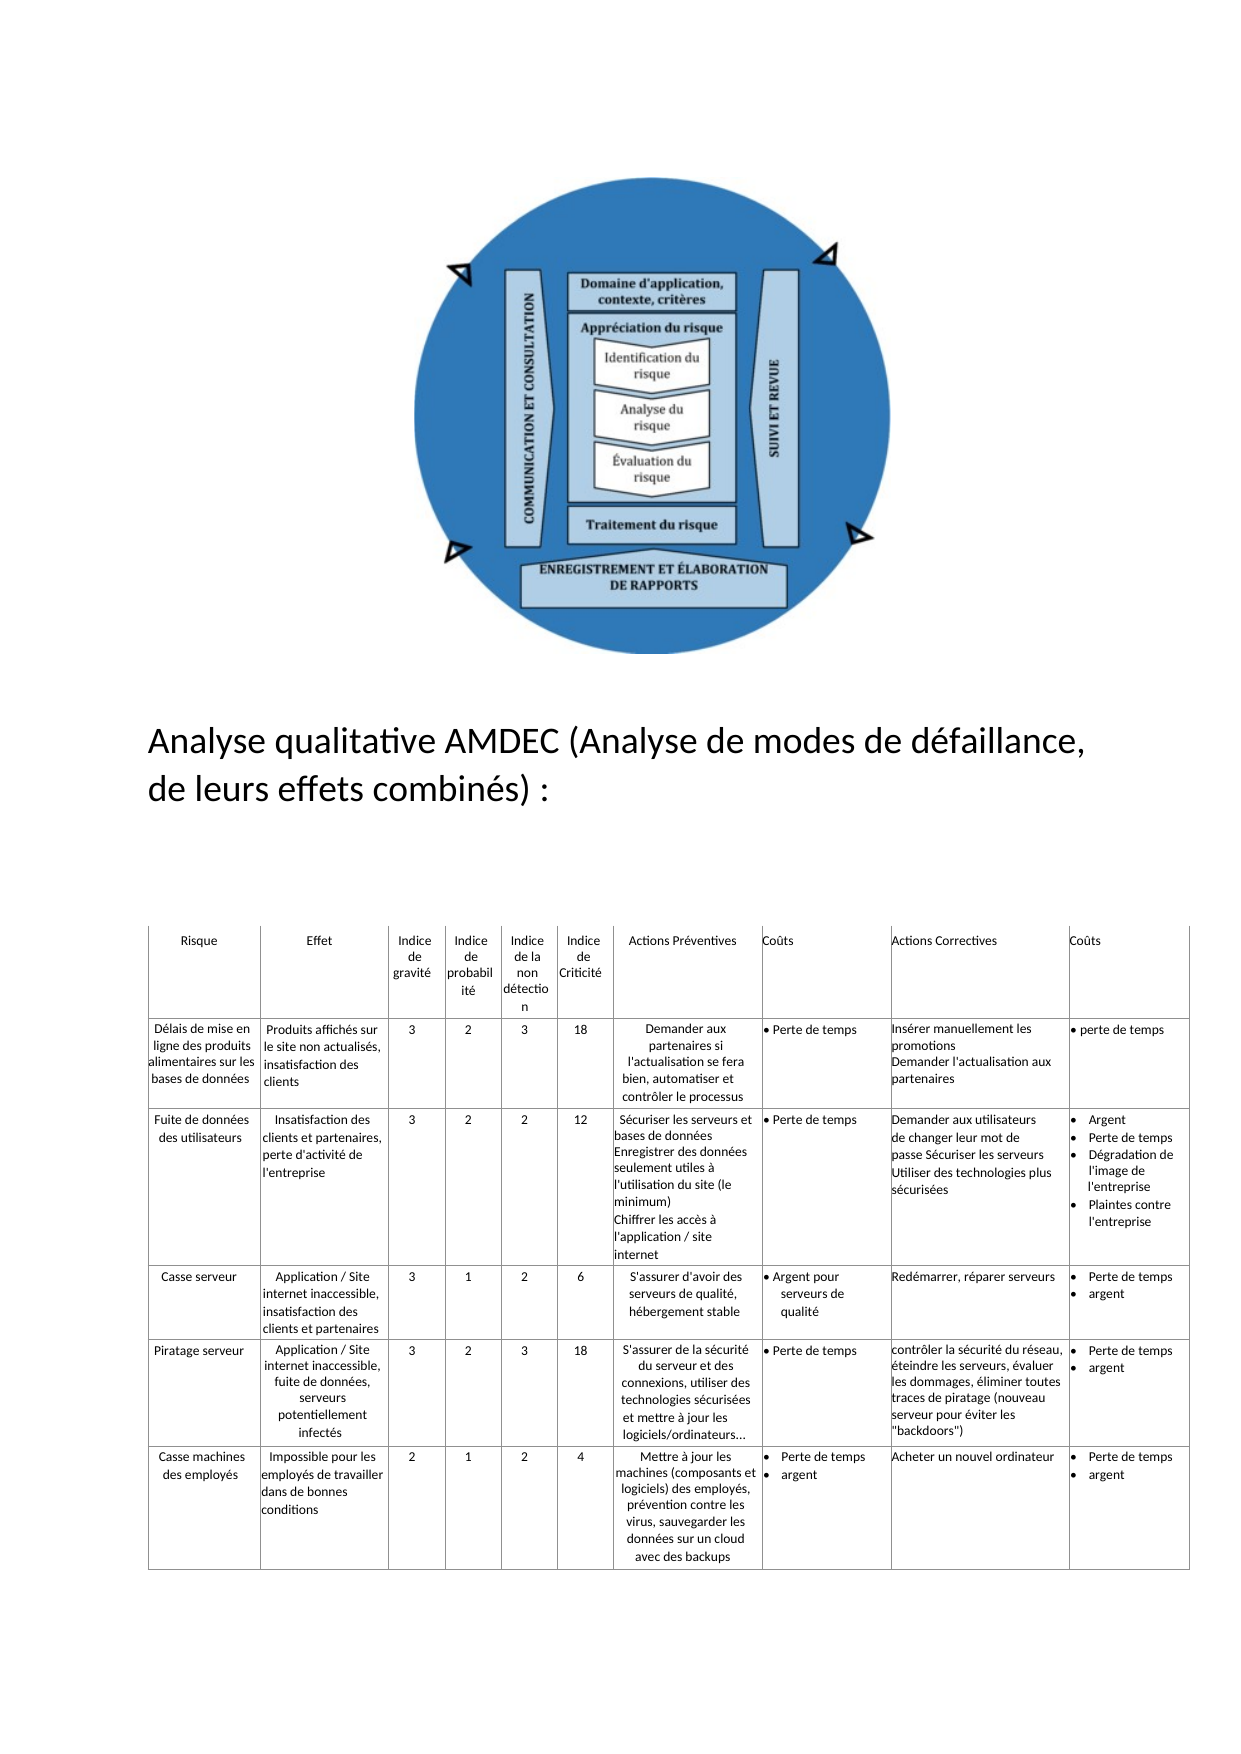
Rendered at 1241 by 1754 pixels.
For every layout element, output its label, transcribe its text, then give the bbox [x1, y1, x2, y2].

table_cell • perte de temps [1070, 1019, 1189, 1108]
table_cell Produits affichés sur le site non actualisés, insatisfaction des clients [261, 1019, 388, 1108]
table_cell Acheter un nouvel ordinateur [892, 1447, 1069, 1569]
table_cell 2 [502, 1266, 557, 1339]
table_cell Délais de mise en ligne des produits alimentaires sur les bases de données [149, 1019, 260, 1108]
table_cell Mettre à jour les machines (composants et logiciels) des employés, prévention contre les virus, sauvegarder les données sur un cloud avec des backups [614, 1447, 762, 1569]
table_cell 1 [446, 1266, 501, 1339]
table_cell Casse serveur [149, 1266, 260, 1339]
table_cell Demander aux partenaires si l'actualisation se fera bien, automatiser et contrôler le processus [614, 1019, 762, 1108]
table_header Coûts [763, 930, 891, 1018]
table_cell 1 [446, 1447, 501, 1569]
table_cell Application / Site internet inaccessible, fuite de données, serveurs potentiellement infectés [261, 1340, 388, 1446]
table_header Indice de Criticité [558, 930, 613, 1018]
table_cell Argent Perte de temps Dégradation de l'image de l'entreprise Plaintes contre l'entreprise [1070, 1109, 1189, 1265]
table_cell 2 [446, 1340, 501, 1446]
table_cell 3 [502, 1019, 557, 1108]
table_header Risque [149, 930, 260, 1018]
table_cell Insérer manuellement les promotions Demander l'actualisation aux partenaires [892, 1019, 1069, 1108]
table_cell 2 [502, 1109, 557, 1265]
table_cell S'assurer de la sécurité du serveur et des connexions, utiliser des technologies sécurisées et mettre à jour les logiciels/ordinateurs... [614, 1340, 762, 1446]
table_cell • Perte de temps [763, 1109, 891, 1265]
table_cell 3 [389, 1340, 445, 1446]
table_cell 4 [558, 1447, 613, 1569]
table_cell contrôler la sécurité du réseau, éteindre les serveurs, évaluer les dommages, éliminer toutes traces de piratage (nouveau serveur pour éviter les "backdoors") [892, 1340, 1069, 1446]
table_cell 3 [502, 1340, 557, 1446]
table_cell 2 [389, 1447, 445, 1569]
table_cell Demander aux utilisateurs de changer leur mot de passe Sécuriser les serveurs Utiliser des technologies plus sécurisées [892, 1109, 1069, 1265]
table_cell 3 [389, 1019, 445, 1108]
table_cell S'assurer d'avoir des serveurs de qualité, hébergement stable [614, 1266, 762, 1339]
table_cell • Perte de temps [763, 1019, 891, 1108]
table_header Indice de gravité [389, 930, 445, 1018]
table_cell Casse machines des employés [149, 1447, 260, 1569]
table_cell 12 [558, 1109, 613, 1265]
table_cell 6 [558, 1266, 613, 1339]
table_cell Perte de temps argent [1070, 1340, 1189, 1446]
table_header Actions Correctives [892, 930, 1069, 1018]
table_cell Redémarrer, réparer serveurs [892, 1266, 1069, 1339]
table_cell 2 [446, 1019, 501, 1108]
table_cell Perte de temps argent [1070, 1266, 1189, 1339]
table_header Coûts [1070, 930, 1189, 1018]
table_cell Impossible pour les employés de travailler dans de bonnes conditions [261, 1447, 388, 1569]
table_header Actions Préventives [614, 930, 762, 1018]
table_cell • Argent pour serveurs de qualité [763, 1266, 891, 1339]
table_cell Fuite de données des utilisateurs [149, 1109, 260, 1265]
table_cell 3 [389, 1109, 445, 1265]
table_cell Application / Site internet inaccessible, insatisfaction des clients et partenaires [261, 1266, 388, 1339]
table_cell 2 [446, 1109, 501, 1265]
table_cell 2 [502, 1447, 557, 1569]
table_header Effet [261, 930, 388, 1018]
table_cell Piratage serveur [149, 1340, 260, 1446]
table_cell 3 [389, 1266, 445, 1339]
table_cell Perte de temps argent [763, 1447, 891, 1569]
table_cell Insatisfaction des clients et partenaires, perte d'activité de l'entreprise [261, 1109, 388, 1265]
table_cell 18 [558, 1340, 613, 1446]
table_cell • Perte de temps [763, 1340, 891, 1446]
table_cell Sécuriser les serveurs et bases de données Enregistrer des données seulement utiles à l'utilisation du site (le minimum) Chiffrer les accès à l'application / site internet [614, 1109, 762, 1265]
table_cell 18 [558, 1019, 613, 1108]
table_cell Perte de temps argent [1070, 1447, 1189, 1569]
text Analyse qualitative AMDEC (Analyse de modes de défaillance, de leurs effets combinés) : [148, 717, 1093, 811]
table_header Indice de la non détectio n [502, 930, 557, 1018]
table_header Indice de probabil ité [446, 930, 501, 1018]
